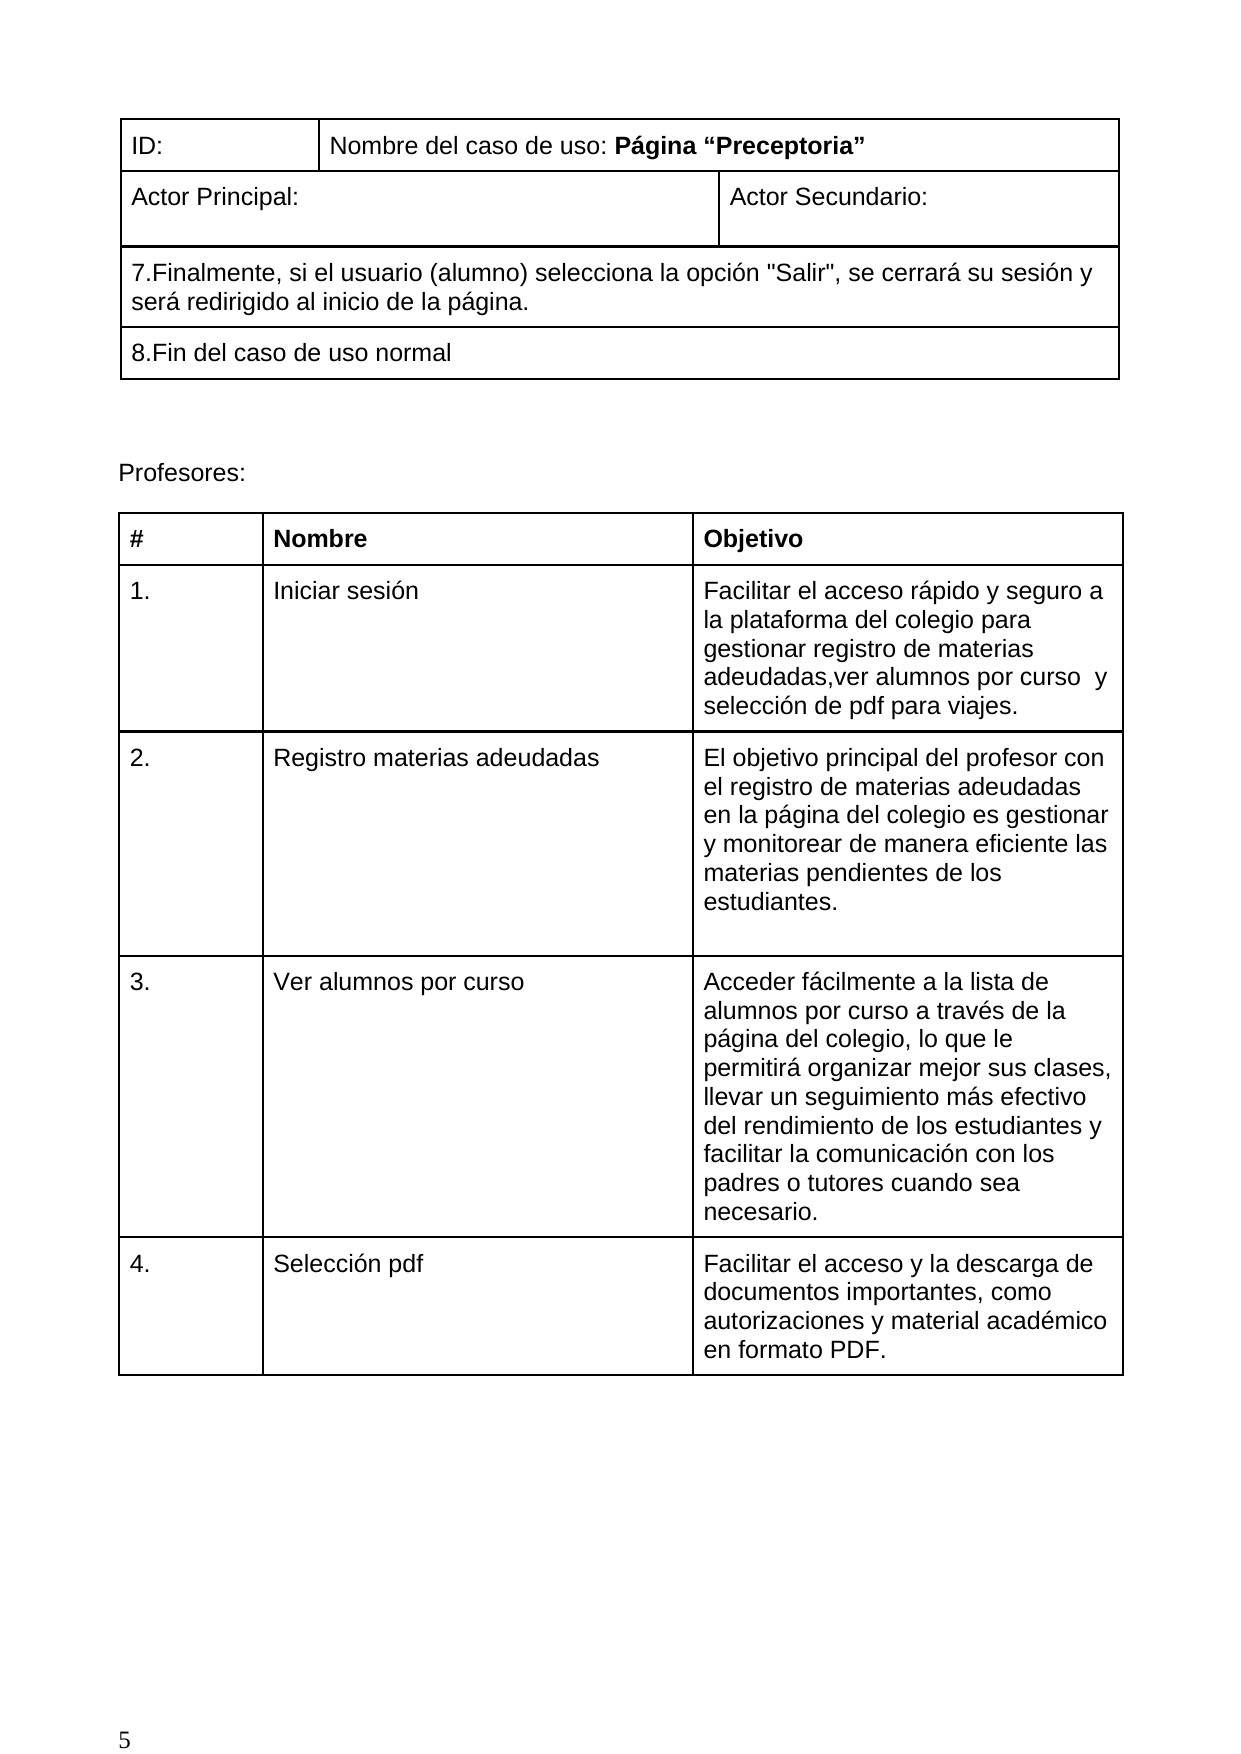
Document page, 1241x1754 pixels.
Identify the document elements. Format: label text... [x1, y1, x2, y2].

table_header Nombre del caso de uso: Página “Preceptoria” [320, 120, 1118, 170]
table_cell 8.Fin del caso de uso normal [122, 328, 1118, 377]
table_cell 4. [120, 1238, 262, 1374]
table_cell Ver alumnos por curso [264, 957, 692, 1236]
table_cell Actor Principal: [122, 172, 718, 245]
table_cell 1. [120, 566, 262, 730]
table_cell 7.Finalmente, si el usuario (alumno) selecciona la opción "Salir", se cerrará su sesión y será redirigido al inicio de la página. [122, 248, 1118, 326]
table_cell Facilitar el acceso y la descarga de documentos importantes, como autorizaciones y material académico en formato PDF. [694, 1238, 1122, 1374]
table_cell Registro materias adeudadas [264, 733, 692, 954]
table_cell 3. [120, 957, 262, 1236]
table_header Nombre [264, 514, 692, 564]
table_header # [120, 514, 262, 564]
text Profesores: [118, 458, 1122, 487]
table_cell 2. [120, 733, 262, 954]
table_cell El objetivo principal del profesor con el registro de materias adeudadas en la página del colegio es gestionar y monitorear de manera eficiente las materias pendientes de los estudiantes. [694, 733, 1122, 954]
table_cell Acceder fácilmente a la lista de alumnos por curso a través de la página del colegio, lo que le permitirá organizar mejor sus clases, llevar un seguimiento más efectivo del rendimiento de los estudiantes y facilitar la comunicación con los padres o tutores cuando sea necesario. [694, 957, 1122, 1236]
table_header ID: [122, 120, 318, 170]
table_cell Iniciar sesión [264, 566, 692, 730]
table_header Objetivo [694, 514, 1122, 564]
table_cell Facilitar el acceso rápido y seguro a la plataforma del colegio para gestionar registro de materias adeudadas,ver alumnos por curso y selección de pdf para viajes. [694, 566, 1122, 730]
table_cell Actor Secundario: [720, 172, 1118, 245]
table_cell Selección pdf [264, 1238, 692, 1374]
